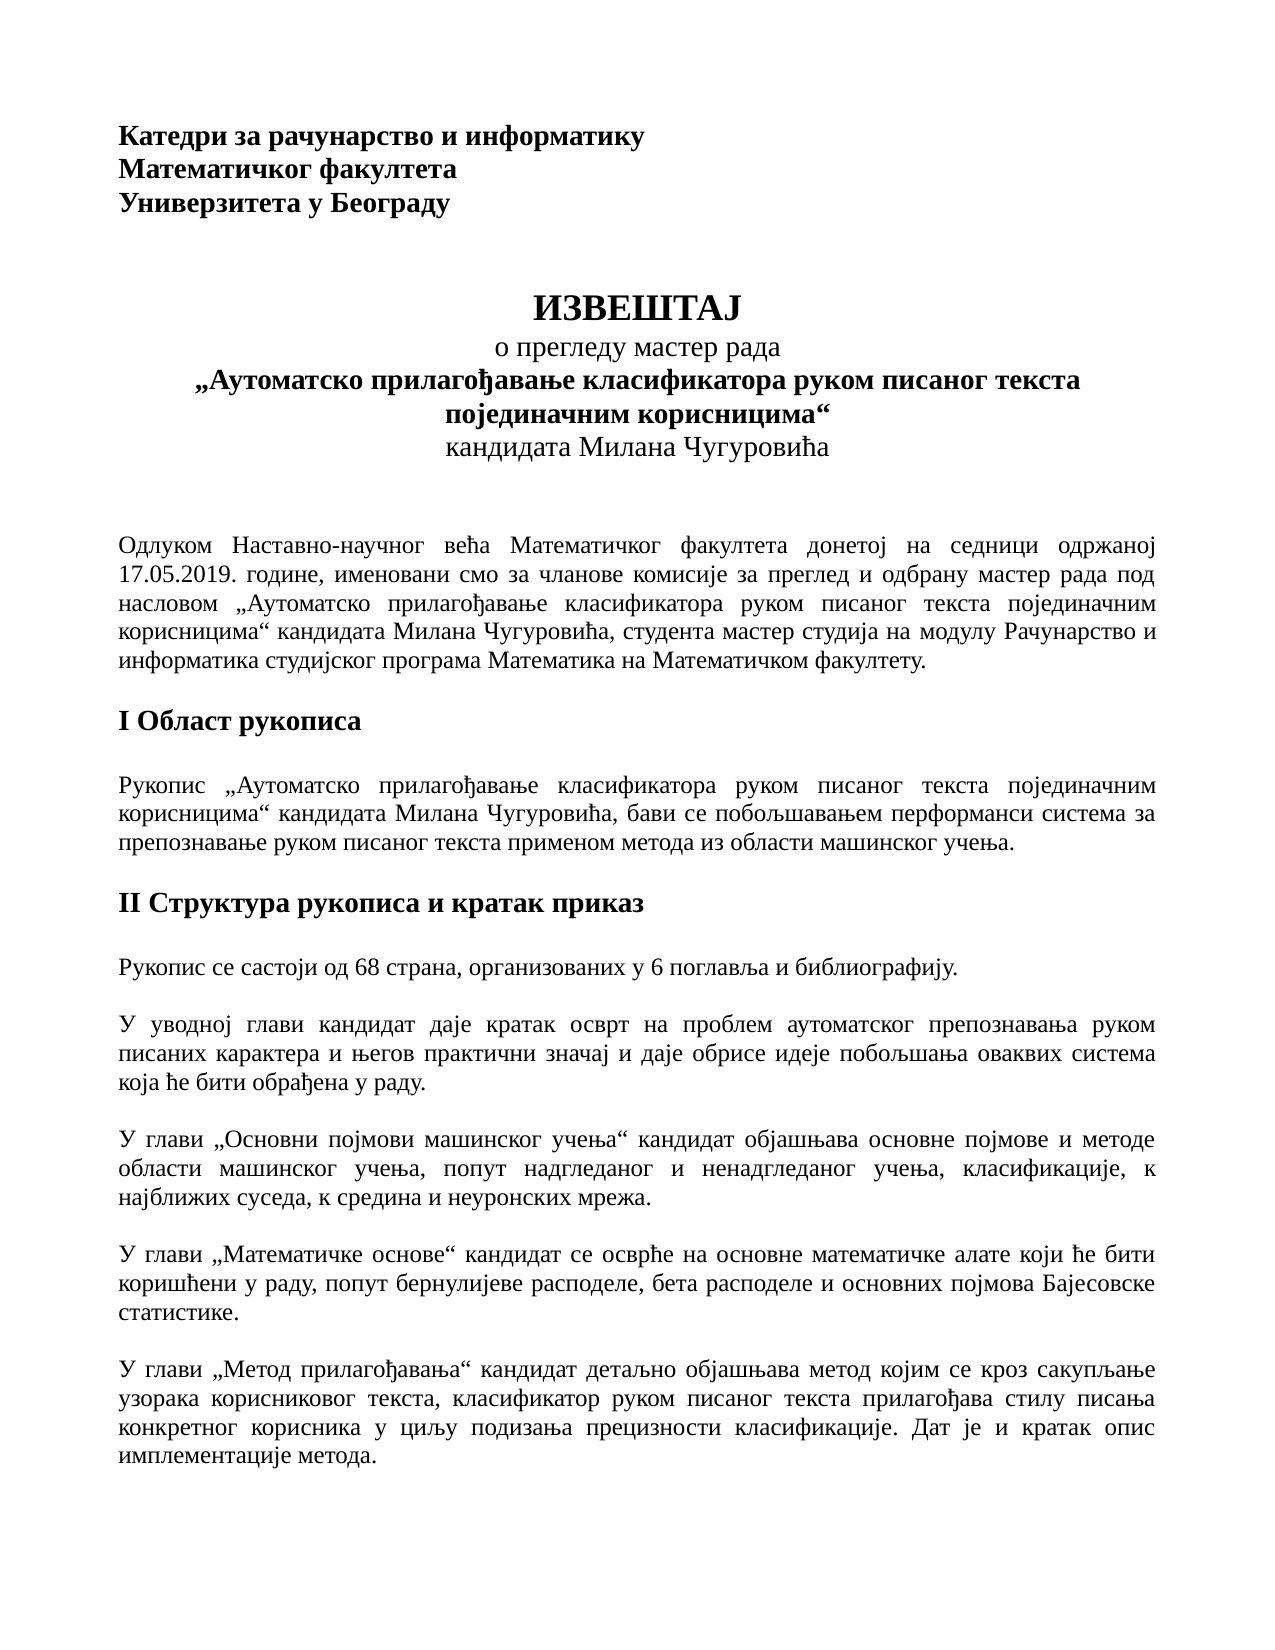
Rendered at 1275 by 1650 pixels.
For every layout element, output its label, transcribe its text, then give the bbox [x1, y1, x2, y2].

text ИЗВЕШТАЈ [118, 286, 1157, 329]
text о прегледу мастер рада [118, 329, 1157, 362]
text Универзитета у Београду [118, 185, 1157, 219]
text Рукопис се састоји од 68 странa, организованих у 6 поглавља и библиографију. [118, 952, 1157, 981]
text Катедри за рачунарство и информатику [118, 118, 1157, 152]
text „Аутоматско прилагођавање класификатора руком писаног текста појединачним корисницима“ [118, 362, 1157, 429]
text II Структура рукописа и кратак приказ [118, 885, 1157, 918]
text кандидата Милана Чугуровића [118, 429, 1157, 463]
text У глави „Основни појмови машинског учења“ кандидат објашњава основне појмове и методе области машинског учења, попут надгледаног и ненадгледаног учења, класификације, к најближих суседа, к средина и неуронских мрежа. [118, 1124, 1157, 1211]
text Математичког факултета [118, 152, 1157, 185]
text Одлуком Наставно-научног већа Математичког факултета донетој на седници одржаној 17.05.2019. године, именовани смо за чланове комисије за преглед и одбрану мастер рада под насловом „Аутоматско прилагођавање класификатора руком писаног текста појединачним корисницима“ кандидата Милана Чугуровића, студента мастер студија на модулу Рачунарство и информатика студијског програма Математика на Математичком факултету. [118, 530, 1157, 674]
text Рукопис „Аутоматско прилагођавање класификатора руком писаног текста појединачним корисницима“ кандидата Милана Чугуровића, бави се побољшавањем перформанси система за препознавање руком писаног текста применом метода из области машинског учења. [118, 770, 1157, 856]
text У глави „Математичке основе“ кандидат се осврће на основне математичке алате који ће бити коришћени у раду, попут бернулијеве расподеле, бета расподеле и основних појмова Бајесовске статистике. [118, 1239, 1157, 1326]
text I Област рукописа [118, 703, 1157, 736]
text У уводној глави кандидат даје кратак осврт на проблем аутоматског препознавања руком писаних карактера и његов практични значај и даје обрисе идеје побољшања оваквих система која ће бити обрађена у раду. [118, 1009, 1157, 1096]
text У глави „Метод прилагођавања“ кандидат детаљно објашњава метод којим се кроз сакупљање узорака корисниковог текста, класификатор руком писаног текста прилагођава стилу писања конкретног корисника у циљу подизања прецизности класификације. Дат је и кратак опис имплементације метода. [118, 1354, 1157, 1469]
